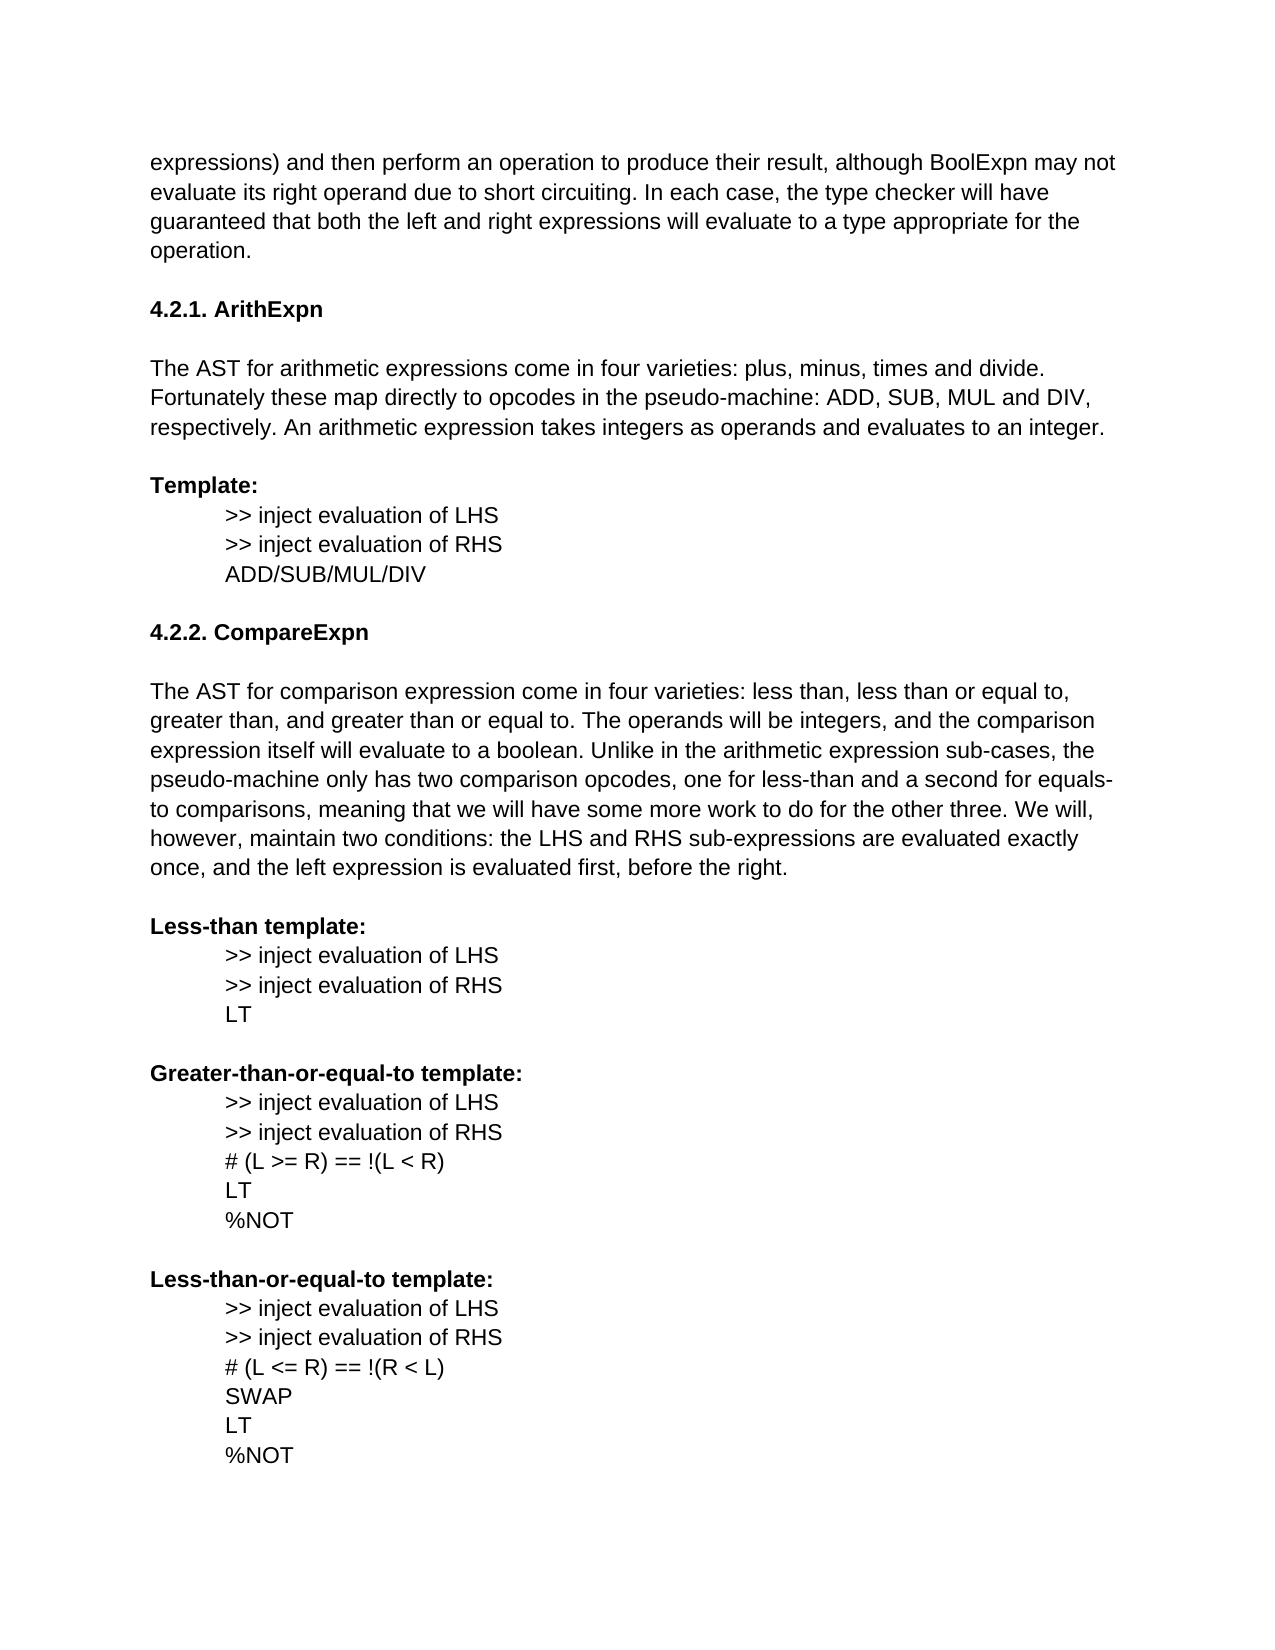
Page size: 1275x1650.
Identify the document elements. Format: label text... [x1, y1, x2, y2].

text The AST for comparison expression come in four varieties: less than, less than or equal to, greater than, and greater than or equal to. The operands will be integers, and the comparison expression itself will evaluate to a boolean. Unlike in the arithmetic expression sub-cases, the pseudo-machine only has two comparison opcodes, one for less-than and a second for equals-to comparisons, meaning that we will have some more work to do for the other three. We will, however, maintain two conditions: the LHS and RHS sub-expressions are evaluated exactly once, and the left expression is evaluated first, before the right. [150, 679, 1125, 881]
text ADD/SUB/MUL/DIV [150, 561, 1125, 587]
text LT [150, 1002, 1125, 1027]
text # (L <= R) == !(R < L) [150, 1354, 1125, 1380]
text The AST for arithmetic expressions come in four varieties: plus, minus, times and divide. Fortunately these map directly to opcodes in the pseudo-machine: ADD, SUB, MUL and DIV, respectively. An arithmetic expression takes integers as operands and evaluates to an integer. [150, 356, 1125, 440]
text >> inject evaluation of LHS [150, 1296, 1125, 1321]
text LT [150, 1178, 1125, 1204]
text SWAP [150, 1384, 1125, 1409]
text Less-than template: [150, 914, 1125, 939]
text >> inject evaluation of RHS [150, 1119, 1125, 1145]
text %NOT [150, 1207, 1125, 1233]
text LT [150, 1413, 1125, 1439]
text >> inject evaluation of LHS [150, 502, 1125, 528]
text >> inject evaluation of RHS [150, 532, 1125, 557]
text %NOT [150, 1442, 1125, 1468]
text Greater-than-or-equal-to template: [150, 1061, 1125, 1086]
text expressions) and then perform an operation to produce their result, although BoolExpn may not evaluate its right operand due to short circuiting. In each case, the type checker will have guaranteed that both the left and right expressions will evaluate to a type appropriate for the operation. [150, 150, 1125, 264]
text >> inject evaluation of RHS [150, 1325, 1125, 1351]
text >> inject evaluation of RHS [150, 972, 1125, 998]
text Template: [150, 473, 1125, 499]
text # (L >= R) == !(L < R) [150, 1149, 1125, 1174]
text >> inject evaluation of LHS [150, 1090, 1125, 1116]
text 4.2.2. CompareExpn [150, 620, 1125, 646]
text 4.2.1. ArithExpn [150, 297, 1125, 322]
text >> inject evaluation of LHS [150, 943, 1125, 969]
text Less-than-or-equal-to template: [150, 1266, 1125, 1292]
